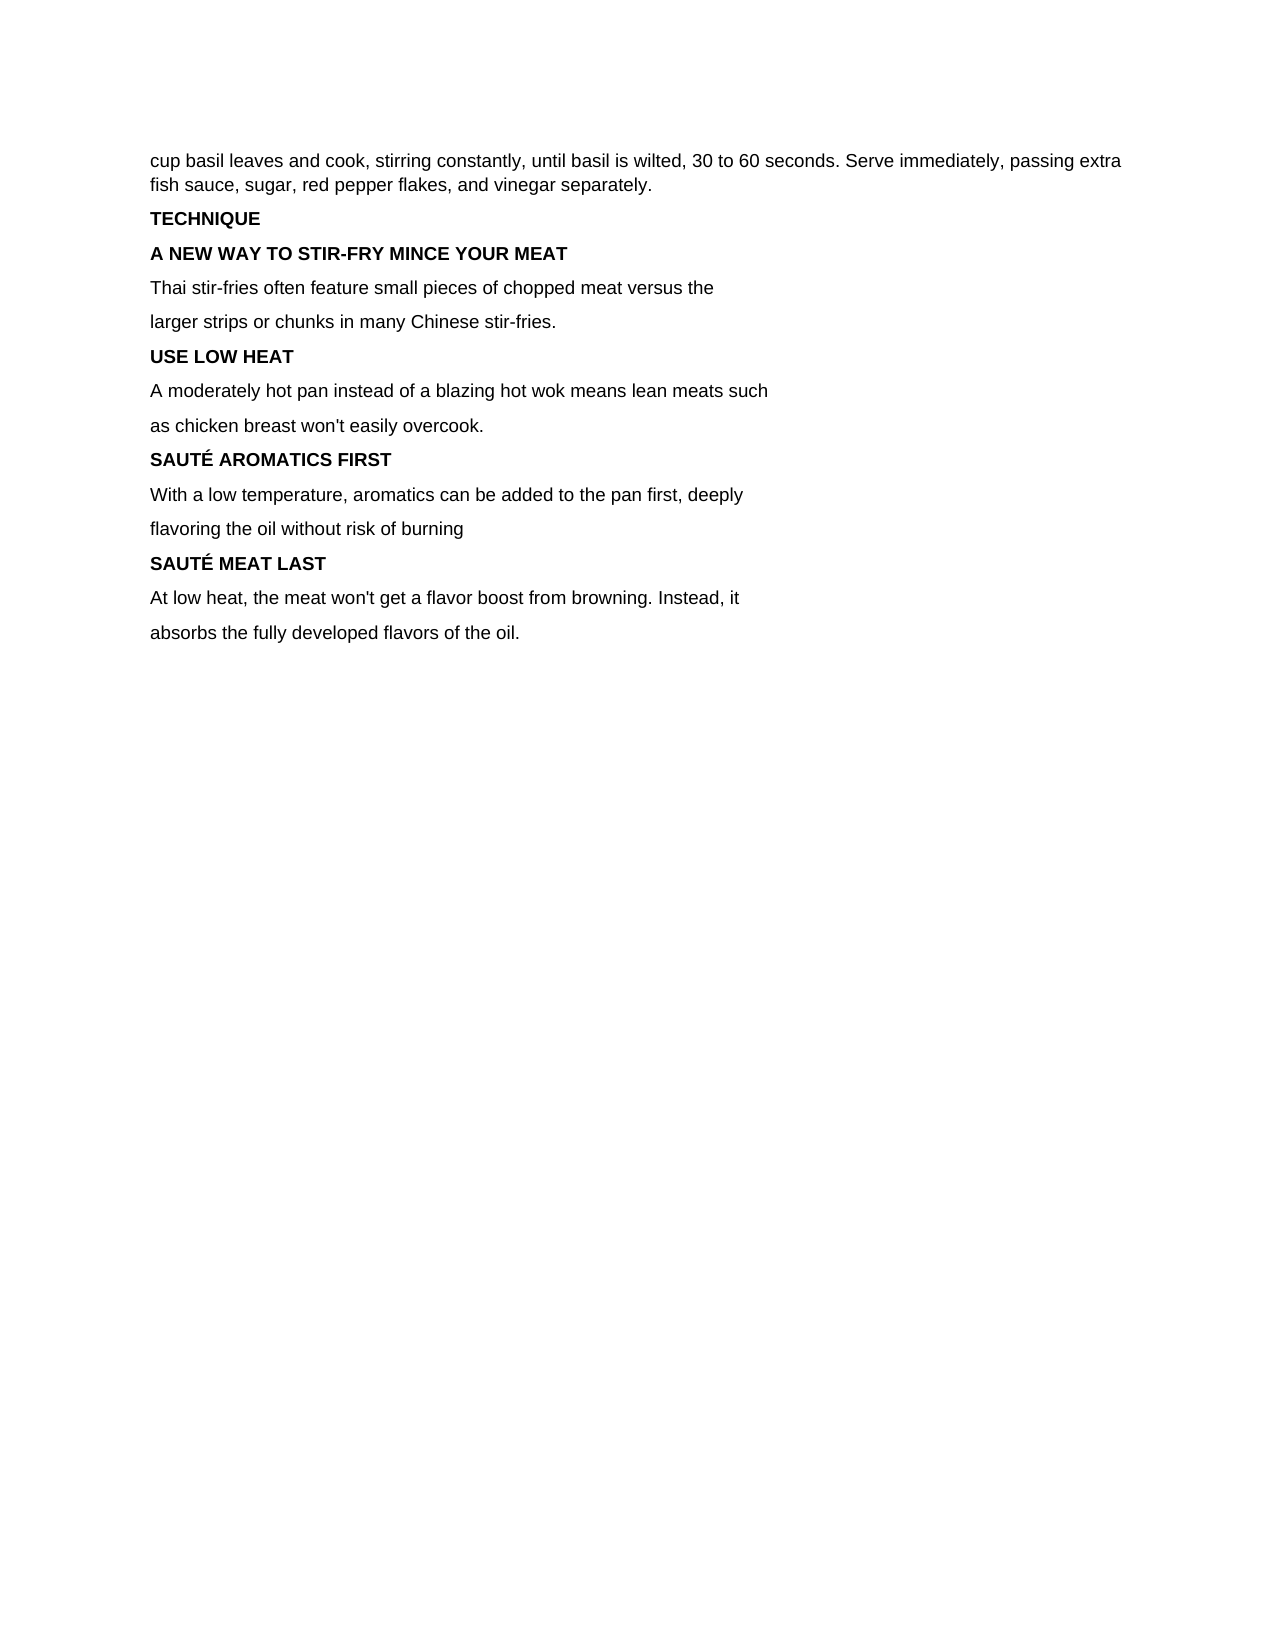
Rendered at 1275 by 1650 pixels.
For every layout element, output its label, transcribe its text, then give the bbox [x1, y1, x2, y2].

text TECHNIQUE [150, 208, 1125, 229]
text as chicken breast won't easily overcook. [150, 415, 1125, 436]
text SAUTÉ AROMATICS FIRST [150, 450, 1125, 471]
text A moderately hot pan instead of a blazing hot wok means lean meats such [150, 381, 1125, 402]
text Thai stir-fries often feature small pieces of chopped meat versus the [150, 277, 1125, 298]
text flavoring the oil without risk of burning [150, 519, 1125, 540]
text cup basil leaves and cook, stirring constantly, until basil is wilted, 30 to 60 seconds. Serve immediately, passing extra fish sauce, sugar, red pepper flakes, and vinegar separately. [150, 150, 1125, 195]
text larger strips or chunks in many Chinese stir-fries. [150, 312, 1125, 333]
text USE LOW HEAT [150, 346, 1125, 367]
text SAUTÉ MEAT LAST [150, 553, 1125, 574]
text At low heat, the meat won't get a flavor boost from browning. Instead, it [150, 588, 1125, 609]
text A NEW WAY TO STIR-FRY MINCE YOUR MEAT [150, 243, 1125, 264]
text With a low temperature, aromatics can be added to the pan first, deeply [150, 484, 1125, 505]
text absorbs the fully developed flavors of the oil. [150, 622, 1125, 643]
